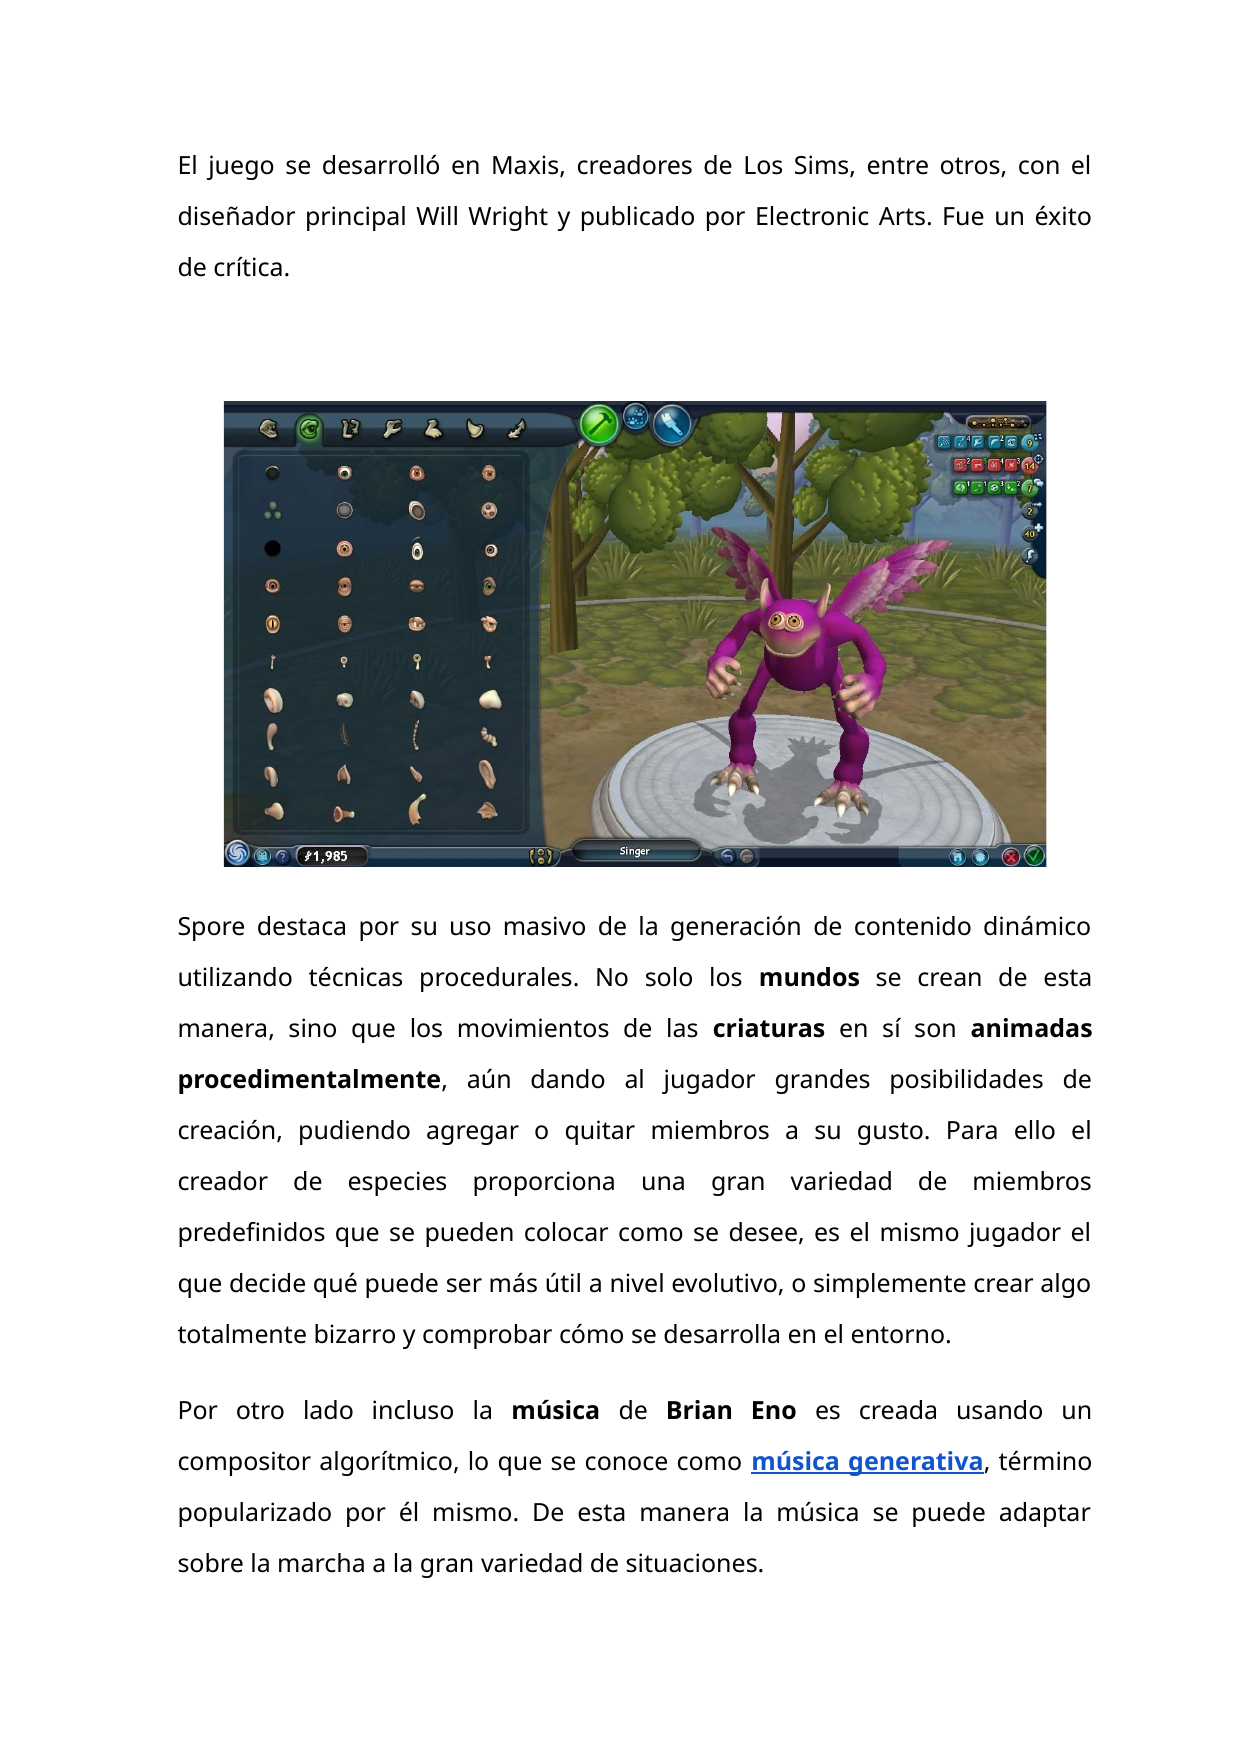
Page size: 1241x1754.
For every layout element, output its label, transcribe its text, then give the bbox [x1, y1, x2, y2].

text Por otro lado incluso la música de Brian Eno es creada usando un compositor algorítmico, lo que se conoce como música generativa, término popularizado por él mismo. De esta manera la música se puede adaptar sobre la marcha a la gran variedad de situaciones. [177, 1392, 1093, 1580]
picture [223, 401, 1047, 867]
text El juego se desarrolló en Maxis, creadores de Los Sims, entre otros, con el diseñador principal Will Wright y publicado por Electronic Arts. Fue un éxito de crítica. [177, 148, 1093, 284]
text Spore destaca por su uso masivo de la generación de contenido dinámico utilizando técnicas procedurales. No solo los mundos se crean de esta manera, sino que los movimientos de las criaturas en sí son animadas procedimentalmente, aún dando al jugador grandes posibilidades de creación, pudiendo agregar o quitar miembros a su gusto. Para ello el creador de especies proporciona una gran variedad de miembros predefinidos que se pueden colocar como se desee, es el mismo jugador el que decide qué puede ser más útil a nivel evolutivo, o simplemente crear algo totalmente bizarro y comprobar cómo se desarrolla en el entorno. [177, 908, 1093, 1351]
